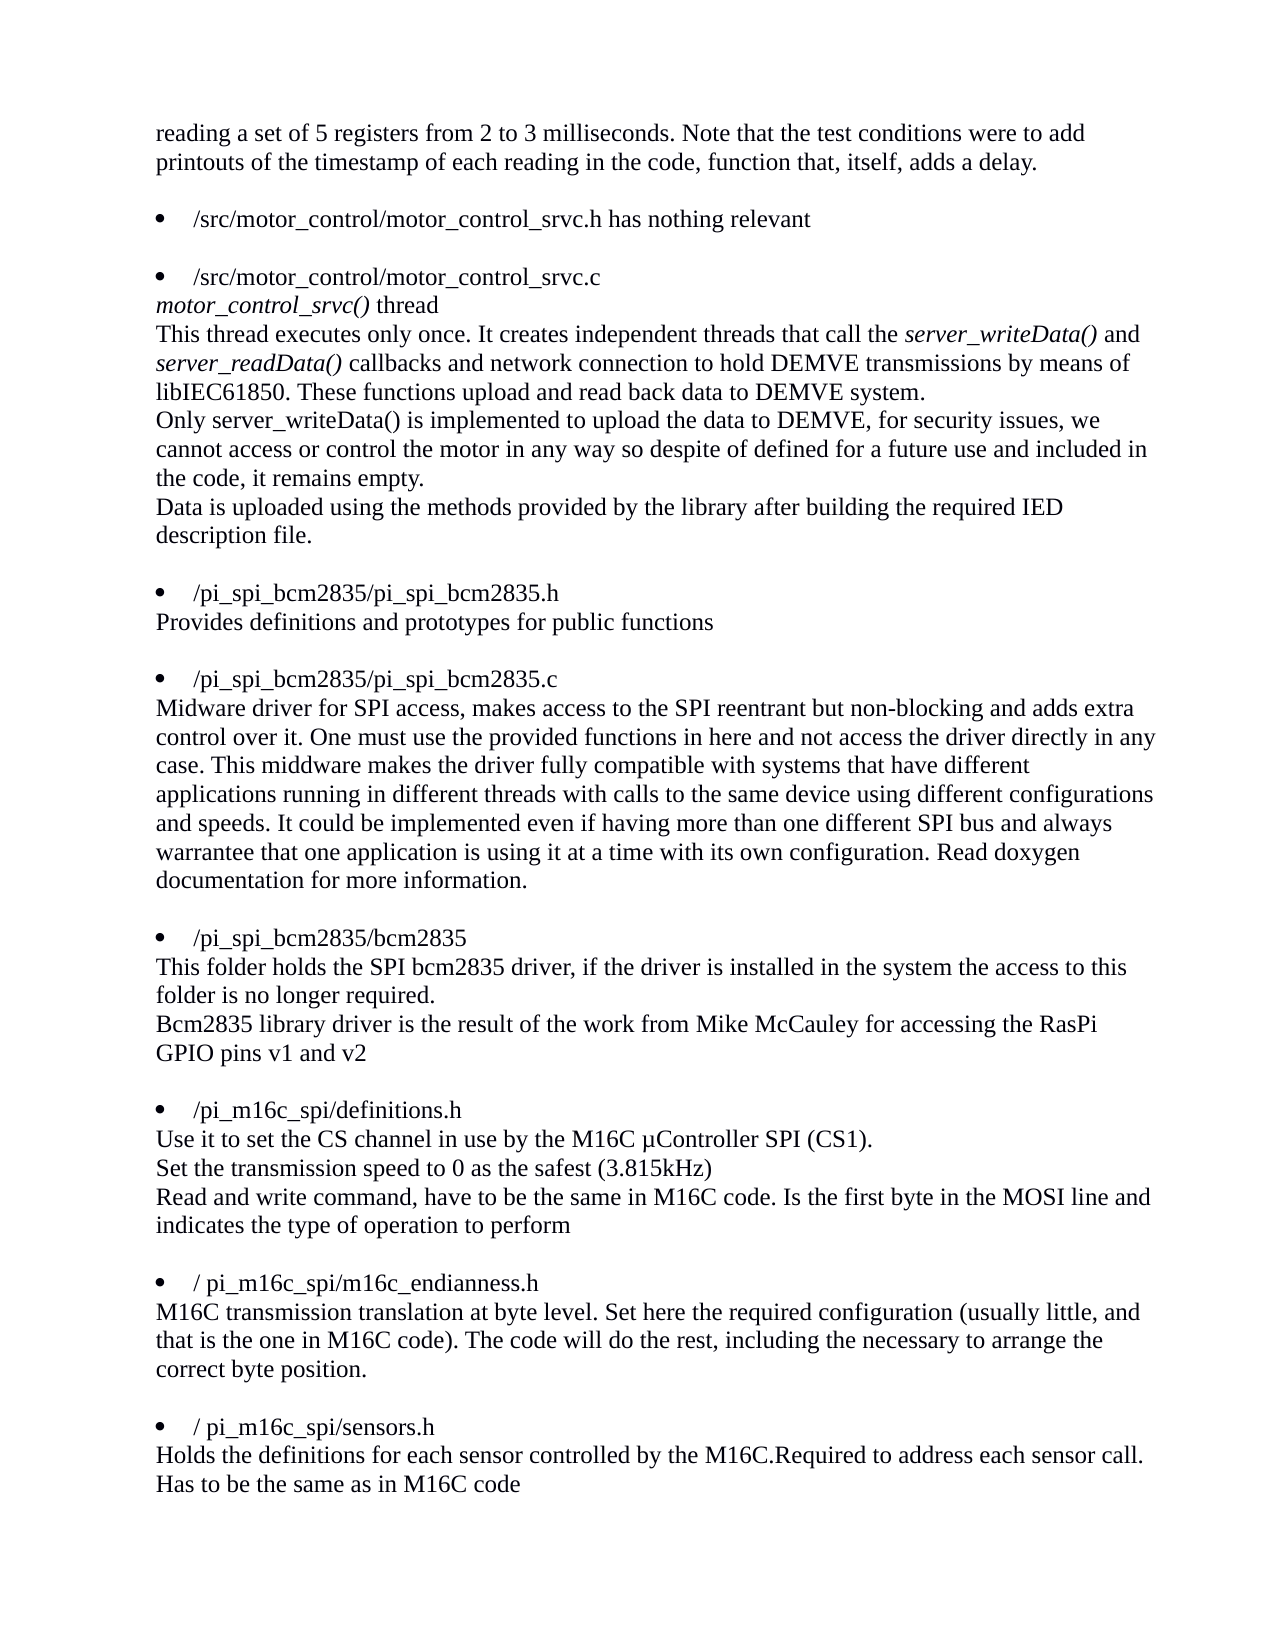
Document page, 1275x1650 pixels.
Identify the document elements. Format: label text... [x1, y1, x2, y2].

list / pi_m16c_spi/m16c_endianness.h [156, 1268, 1157, 1297]
text This folder holds the SPI bcm2835 driver, if the driver is installed in the system the access to this folder is no longer required. [156, 952, 1157, 1009]
text Read and write command, have to be the same in M16C code. Is the first byte in the MOSI line and indicates the type of operation to perform [156, 1182, 1157, 1239]
list /pi_spi_bcm2835/bcm2835 [156, 923, 1157, 952]
list /src/motor_control/motor_control_srvc.c [156, 262, 1157, 291]
list /src/motor_control/motor_control_srvc.h has nothing relevant [156, 204, 1157, 233]
text reading a set of 5 registers from 2 to 3 milliseconds. Note that the test conditions were to add printouts of the timestamp of each reading in the code, function that, itself, adds a delay. [156, 118, 1157, 176]
text Holds the definitions for each sensor controlled by the M16C.Required to address each sensor call. Has to be the same as in M16C code [156, 1441, 1157, 1498]
text Only server_writeData() is implemented to upload the data to DEMVE, for security issues, we cannot access or control the motor in any way so despite of defined for a future use and included in the code, it remains empty. [156, 406, 1157, 492]
text Set the transmission speed to 0 as the safest (3.815kHz) [156, 1153, 1157, 1182]
text Use it to set the CS channel in use by the M16C µController SPI (CS1). [156, 1124, 1157, 1153]
list / pi_m16c_spi/sensors.h [156, 1412, 1157, 1441]
text This thread executes only once. It creates independent threads that call the server_writeData() and server_readData() callbacks and network connection to hold DEMVE transmissions by means of libIEC61850. These functions upload and read back data to DEMVE system. [156, 319, 1157, 406]
list /pi_spi_bcm2835/pi_spi_bcm2835.h [156, 578, 1157, 607]
text Data is uploaded using the methods provided by the library after building the required IED description file. [156, 492, 1157, 549]
list /pi_m16c_spi/definitions.h [156, 1096, 1157, 1124]
list /pi_spi_bcm2835/pi_spi_bcm2835.c [156, 664, 1157, 693]
text Provides definitions and prototypes for public functions [156, 607, 1157, 636]
text Bcm2835 library driver is the result of the work from Mike McCauley for accessing the RasPi GPIO pins v1 and v2 [156, 1009, 1157, 1067]
text motor_control_srvc() thread [156, 291, 1157, 319]
text Midware driver for SPI access, makes access to the SPI reentrant but non-blocking and adds extra control over it. One must use the provided functions in here and not access the driver directly in any case. This middware makes the driver fully compatible with systems that have different applications running in different threads with calls to the same device using different configurations and speeds. It could be implemented even if having more than one different SPI bus and always warrantee that one application is using it at a time with its own configuration. Read doxygen documentation for more information. [156, 693, 1157, 894]
text M16C transmission translation at byte level. Set here the required configuration (usually little, and that is the one in M16C code). The code will do the rest, including the necessary to arrange the correct byte position. [156, 1297, 1157, 1383]
